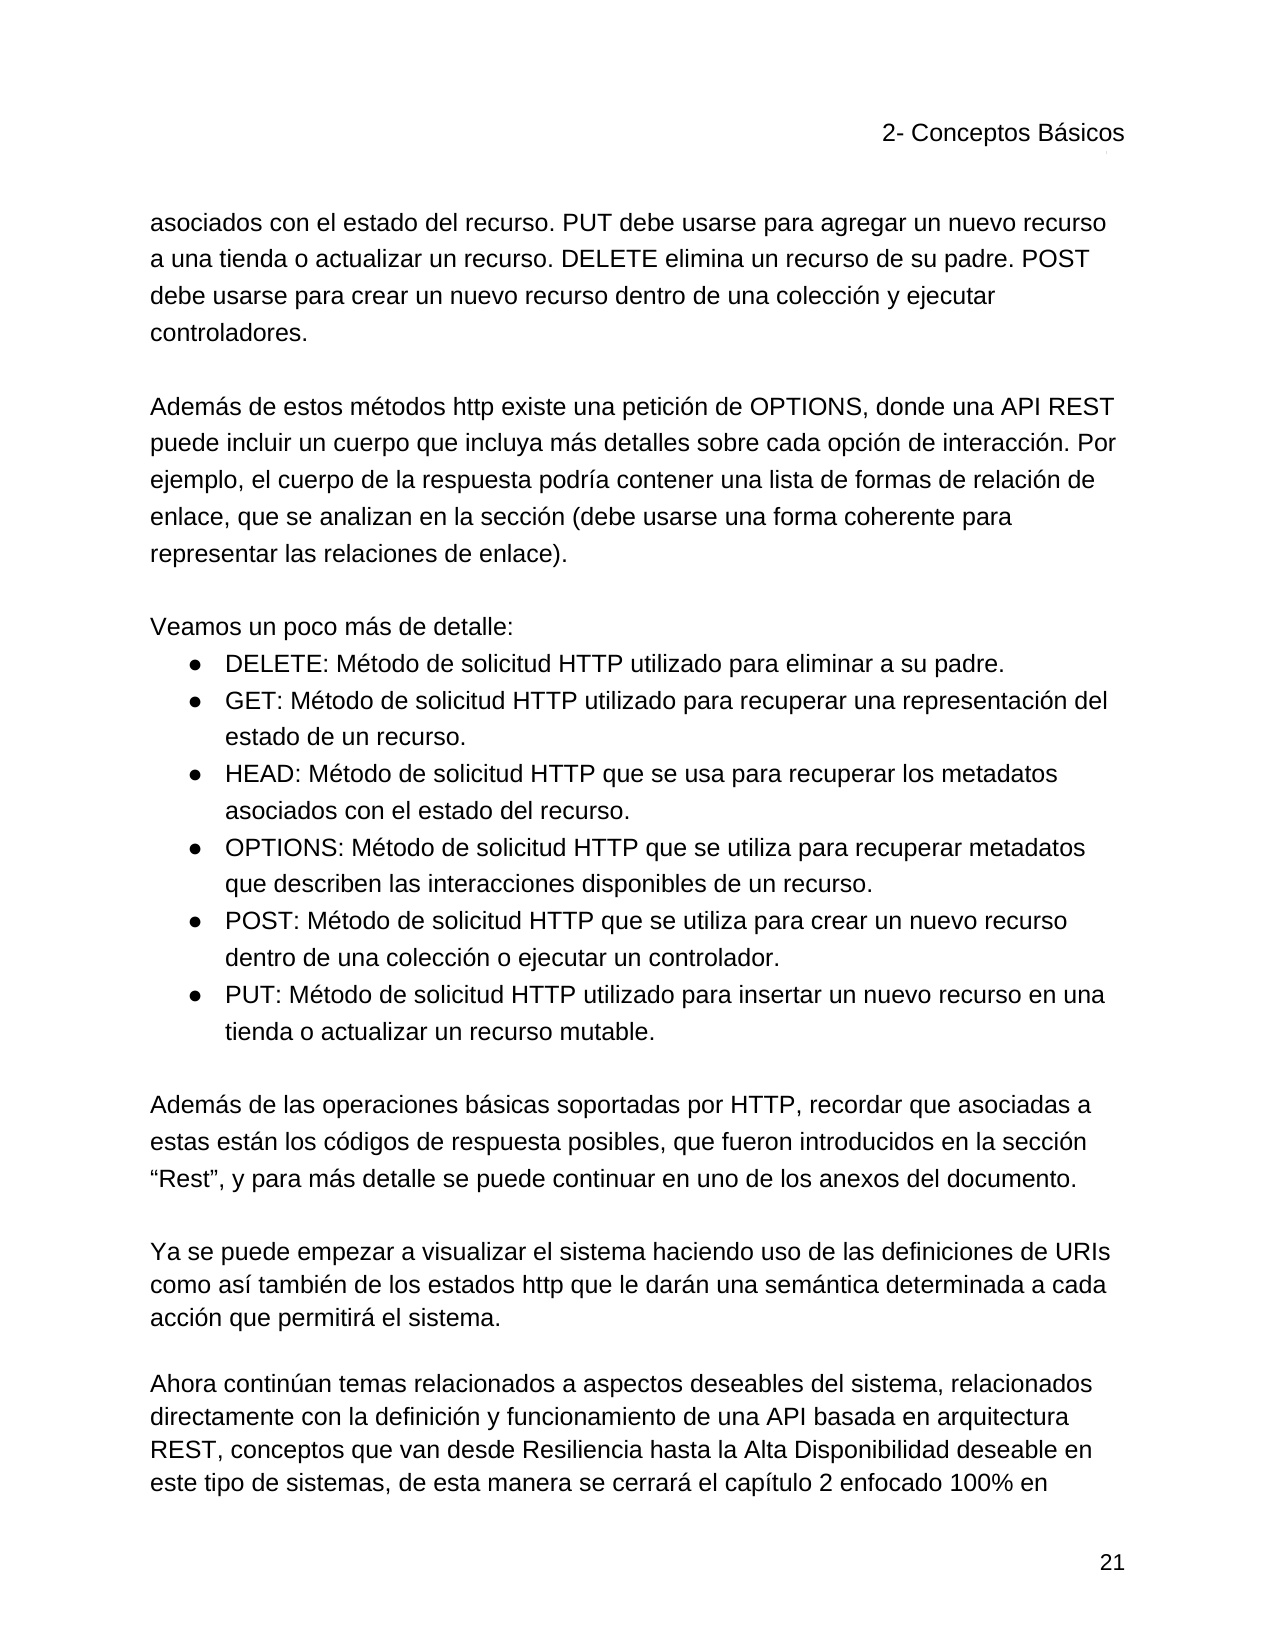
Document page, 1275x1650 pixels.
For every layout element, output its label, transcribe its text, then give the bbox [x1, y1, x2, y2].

list DELETE: Método de solicitud HTTP utilizado para eliminar a su padre. [187, 649, 1125, 678]
text Ahora continúan temas relacionados a aspectos deseables del sistema, relacionados directamente con la definición y funcionamiento de una API basada en arquitectura REST, conceptos que van desde Resiliencia hasta la Alta Disponibilidad deseable en este tipo de sistemas, de esta manera se cerrará el capítulo 2 enfocado 100% en [150, 1369, 1125, 1497]
text Además de las operaciones básicas soportadas por HTTP, recordar que asociadas a estas están los códigos de respuesta posibles, que fueron introducidos en la sección “Rest”, y para más detalle se puede continuar en uno de los anexos del documento. [150, 1090, 1125, 1192]
list OPTIONS: Método de solicitud HTTP que se utiliza para recuperar metadatos que describen las interacciones disponibles de un recurso. [187, 833, 1125, 898]
text Ya se puede empezar a visualizar el sistema haciendo uso de las definiciones de URIs como así también de los estados http que le darán una semántica determinada a cada acción que permitirá el sistema. [150, 1237, 1125, 1332]
text Además de estos métodos http existe una petición de OPTIONS, donde una API REST puede incluir un cuerpo que incluya más detalles sobre cada opción de interacción. Por ejemplo, el cuerpo de la respuesta podría contener una lista de formas de relación de enlace, que se analizan en la sección (debe usarse una forma coherente para representar las relaciones de enlace). [150, 391, 1125, 567]
list HEAD: Método de solicitud HTTP que se usa para recuperar los metadatos asociados con el estado del recurso. [187, 759, 1125, 825]
list POST: Método de solicitud HTTP que se utiliza para crear un nuevo recurso dentro de una colección o ejecutar un controlador. [187, 906, 1125, 972]
text Veamos un poco más de detalle: [150, 612, 1125, 641]
text asociados con el estado del recurso. PUT debe usarse para agregar un nuevo recurso a una tienda o actualizar un recurso. DELETE elimina un recurso de su padre. POST debe usarse para crear un nuevo recurso dentro de una colección y ejecutar controladores. [150, 208, 1125, 347]
list PUT: Método de solicitud HTTP utilizado para insertar un nuevo recurso en una tienda o actualizar un recurso mutable. [187, 980, 1125, 1045]
list GET: Método de solicitud HTTP utilizado para recuperar una representación del estado de un recurso. [187, 686, 1125, 751]
